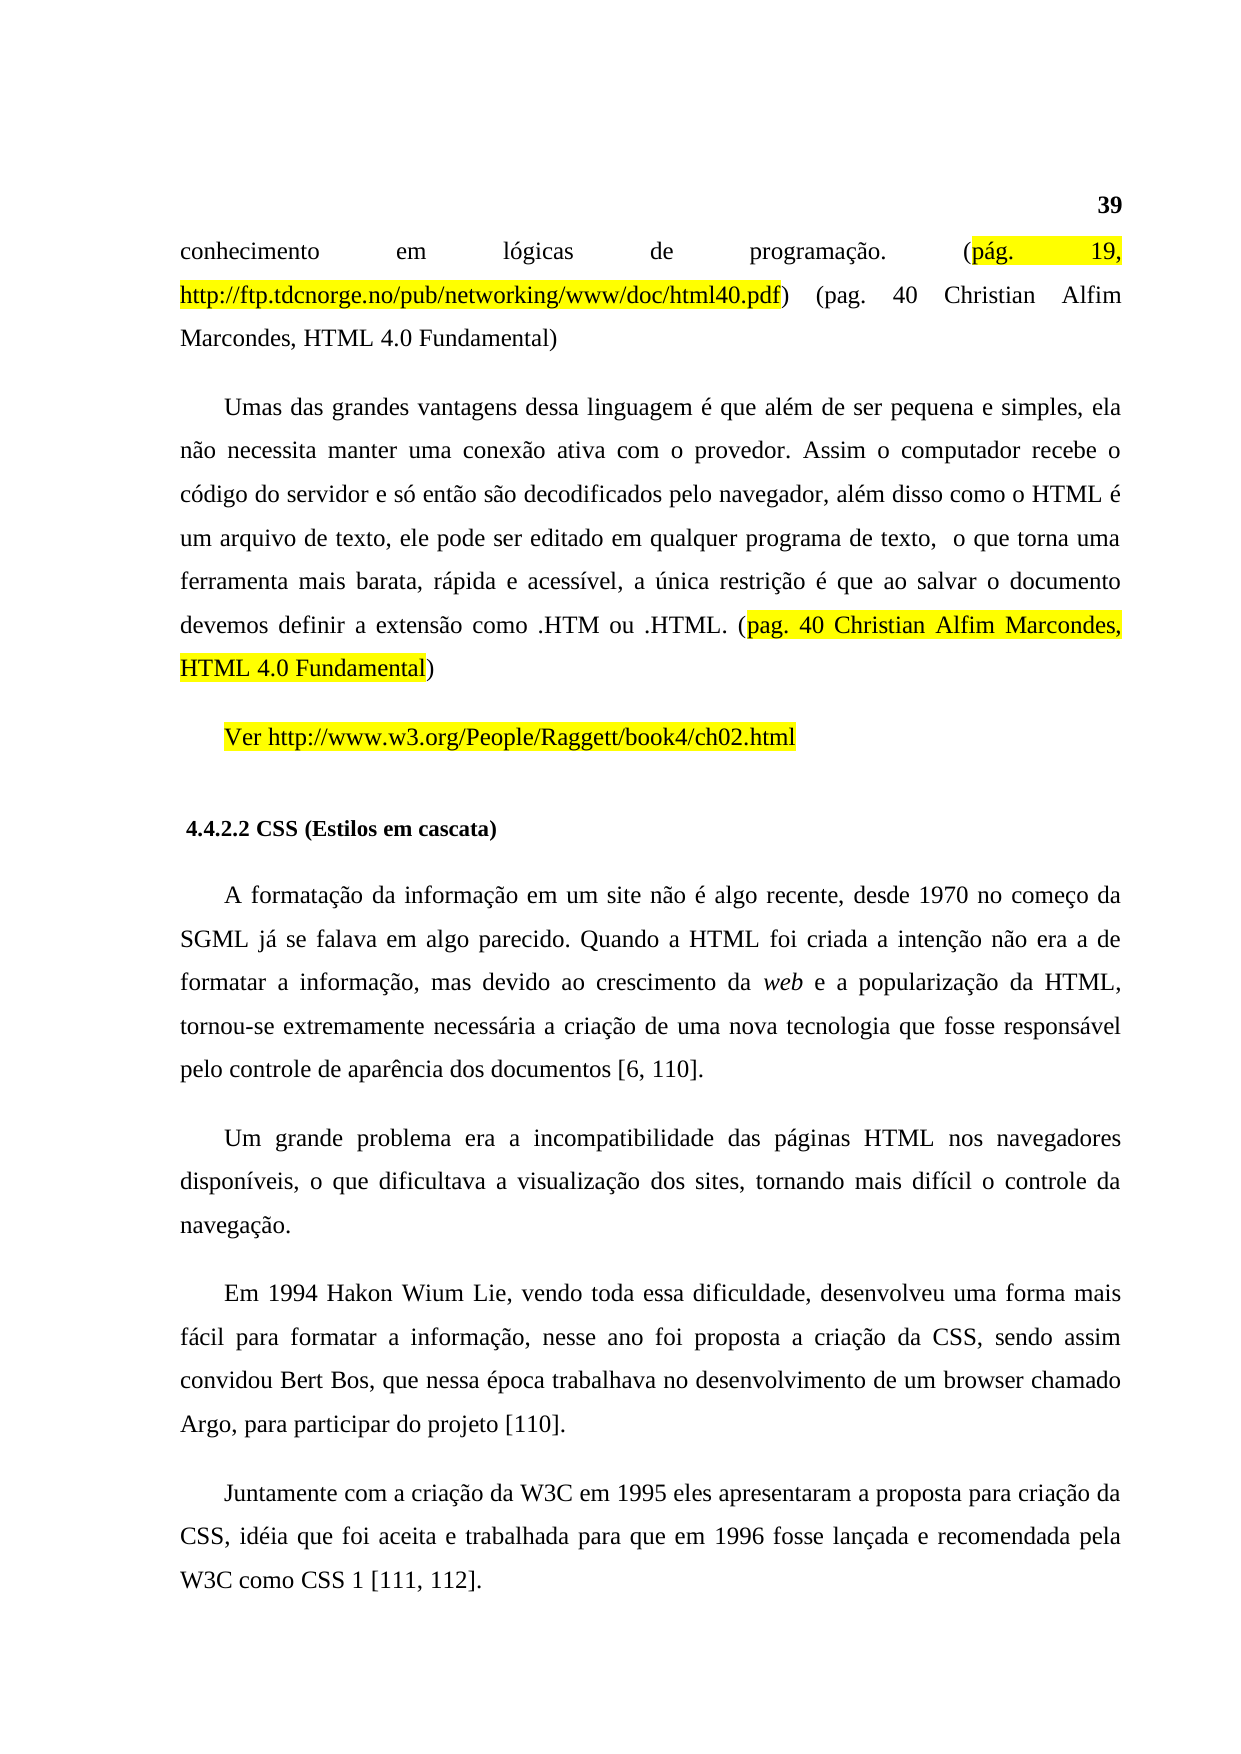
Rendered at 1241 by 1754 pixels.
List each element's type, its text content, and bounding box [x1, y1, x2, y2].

text Juntamente com a criação da W3C em 1995 eles apresentaram a proposta para criação da CSS, idéia que foi aceita e trabalhada para que em 1996 fosse lançada e recomendada pela W3C como CSS 1 [111, 112]. [180, 1477, 1122, 1594]
text A formatação da informação em um site não é algo recente, desde 1970 no começo da SGML já se falava em algo parecido. Quando a HTML foi criada a intenção não era a de formatar a informação, mas devido ao crescimento da web e a popularização da HTML, tornou-se extremamente necessária a criação de uma nova tecnologia que fosse responsável pelo controle de aparência dos documentos [6, 110]. [180, 880, 1122, 1083]
subtitle CSS (Estilos em cascata) [180, 815, 1122, 842]
text Em 1994 Hakon Wium Lie, vendo toda essa dificuldade, desenvolveu uma forma mais fácil para formatar a informação, nesse ano foi proposta a criação da CSS, sendo assim convidou Bert Bos, que nessa época trabalhava no desenvolvimento de um browser chamado Argo, para participar do projeto [110]. [180, 1278, 1122, 1438]
text Um grande problema era a incompatibilidade das páginas HTML nos navegadores disponíveis, o que dificultava a visualização dos sites, tornando mais difícil o controle da navegação. [180, 1123, 1122, 1239]
text conhecimento em lógicas de programação. (pág. 19, http://ftp.tdcnorge.no/pub/networking/www/doc/html40.pdf) (pag. 40 Christian Alfim Marcondes, HTML 4.0 Fundamental) [180, 236, 1122, 352]
text Umas das grandes vantagens dessa linguagem é que além de ser pequena e simples, ela não necessita manter uma conexão ativa com o provedor. Assim o computador recebe o código do servidor e só então são decodificados pelo navegador, além disso como o HTML é um arquivo de texto, ele pode ser editado em qualquer programa de texto, o que torna uma ferramenta mais barata, rápida e acessível, a única restrição é que ao salvar o documento devemos definir a extensão como .HTM ou .HTML. (pag. 40 Christian Alfim Marcondes, HTML 4.0 Fundamental) [180, 392, 1122, 682]
text Ver http://www.w3.org/People/Raggett/book4/ch02.html [180, 722, 1122, 751]
